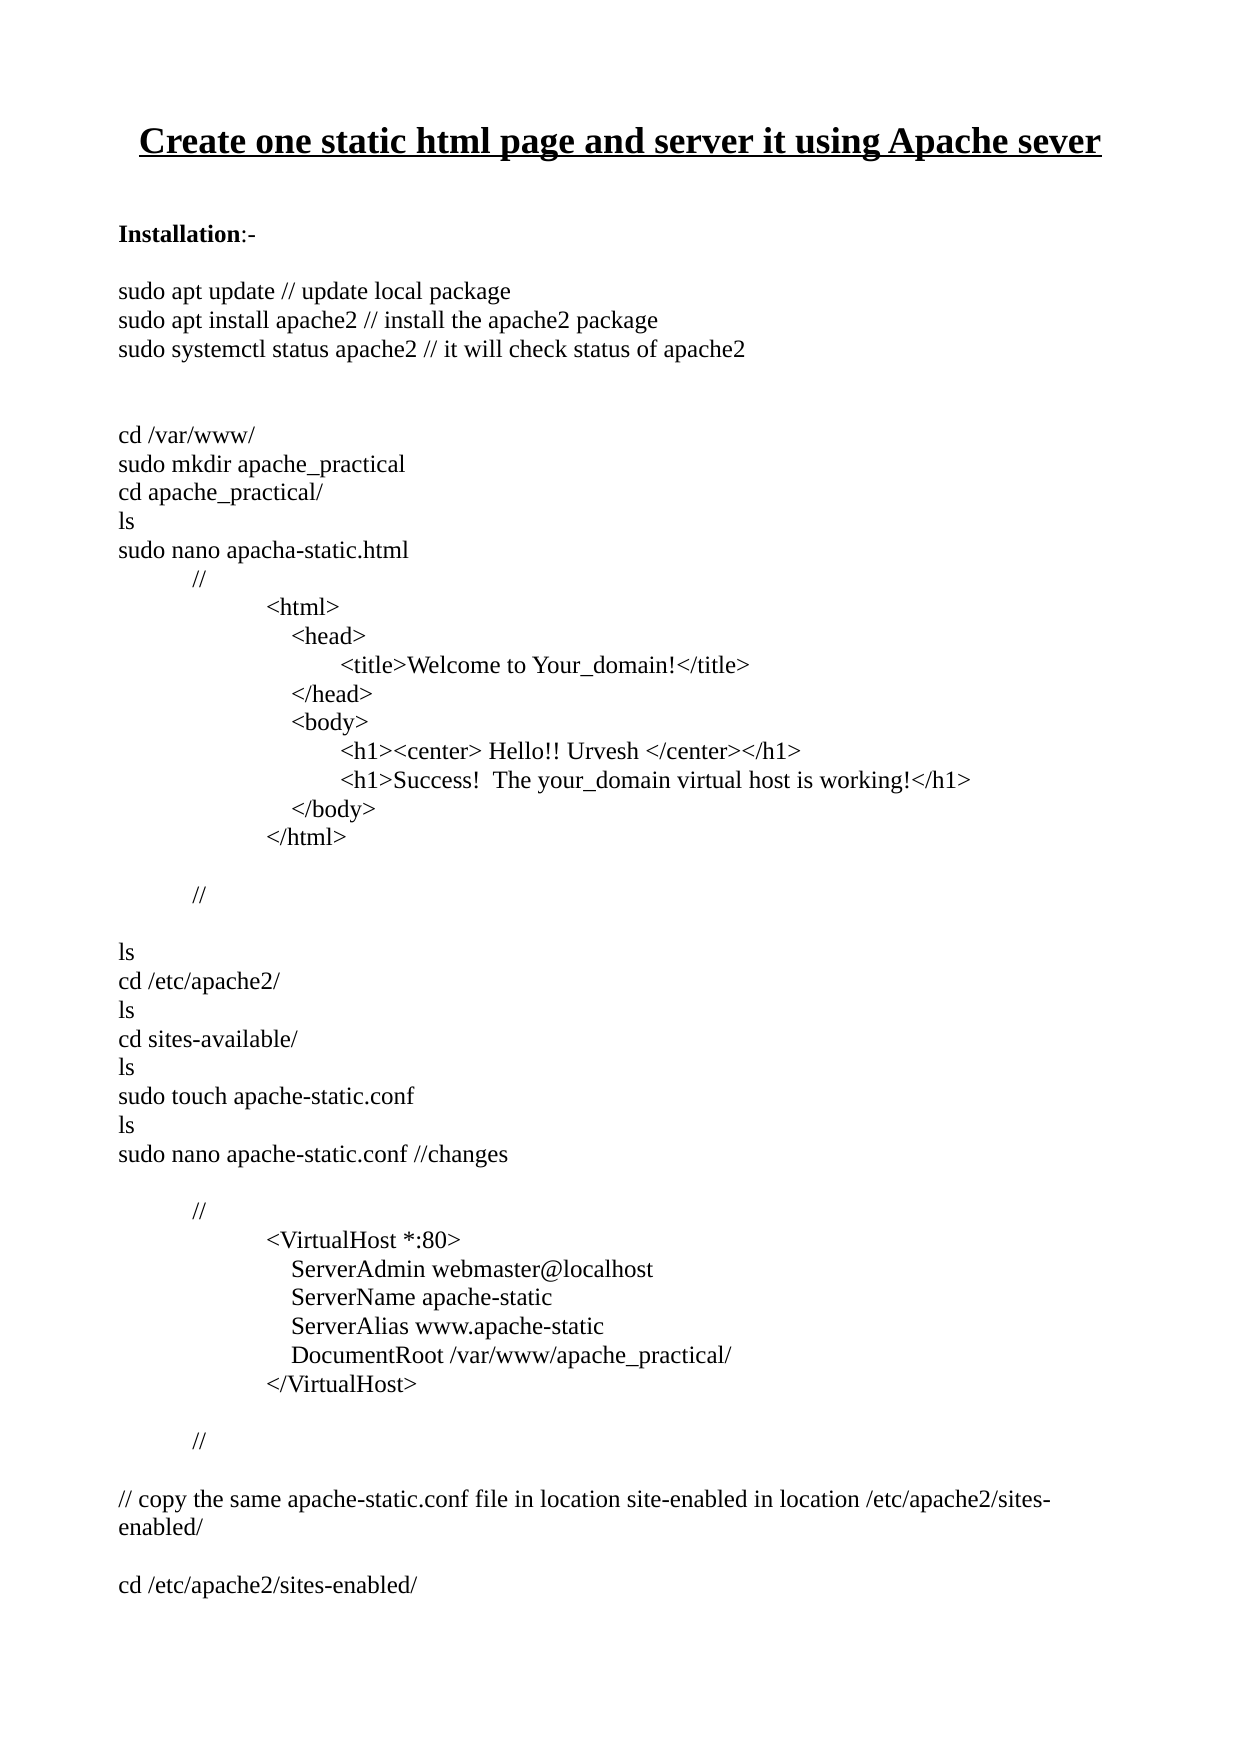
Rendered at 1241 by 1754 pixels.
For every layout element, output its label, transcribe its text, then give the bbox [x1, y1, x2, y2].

text DocumentRoot /var/www/apache_practical/ [118, 1340, 1122, 1369]
text cd /etc/apache2/ [118, 966, 1122, 995]
text ls [118, 506, 1122, 535]
text <head> [118, 621, 1122, 650]
text <title>Welcome to Your_domain!</title> [118, 650, 1122, 679]
text // [118, 564, 1122, 592]
text </VirtualHost> [118, 1369, 1122, 1397]
text cd /etc/apache2/sites-enabled/ [118, 1570, 1122, 1599]
text <html> [118, 592, 1122, 621]
text <VirtualHost *:80> [118, 1225, 1122, 1254]
text ls [118, 1052, 1122, 1081]
text // [118, 1426, 1122, 1455]
text Create one static html page and server it using Apache sever [118, 118, 1122, 161]
text </head> [118, 679, 1122, 707]
text sudo apt install apache2 // install the apache2 package [118, 305, 1122, 334]
text <body> [118, 707, 1122, 736]
text <h1><center> Hello!! Urvesh </center></h1> [118, 736, 1122, 765]
text cd /var/www/ [118, 420, 1122, 449]
text sudo systemctl status apache2 // it will check status of apache2 [118, 334, 1122, 362]
text ls [118, 937, 1122, 966]
text sudo nano apacha-static.html [118, 535, 1122, 564]
text cd sites-available/ [118, 1024, 1122, 1052]
text </body> [118, 794, 1122, 822]
text ServerName apache-static [118, 1282, 1122, 1311]
text ls [118, 1110, 1122, 1139]
text sudo nano apache-static.conf //changes [118, 1139, 1122, 1167]
text </html> [118, 822, 1122, 851]
text <h1>Success! The your_domain virtual host is working!</h1> [118, 765, 1122, 794]
text sudo touch apache-static.conf [118, 1081, 1122, 1110]
text // [118, 880, 1122, 909]
text Installation:- [118, 219, 1122, 247]
text // copy the same apache-static.conf file in location site-enabled in location /etc/apache2/sites-enabled/ [118, 1484, 1122, 1541]
text ServerAlias www.apache-static [118, 1311, 1122, 1340]
text ls [118, 995, 1122, 1024]
text cd apache_practical/ [118, 477, 1122, 506]
text ServerAdmin webmaster@localhost [118, 1254, 1122, 1282]
text sudo apt update // update local package [118, 276, 1122, 305]
text sudo mkdir apache_practical [118, 449, 1122, 477]
text // [118, 1196, 1122, 1225]
